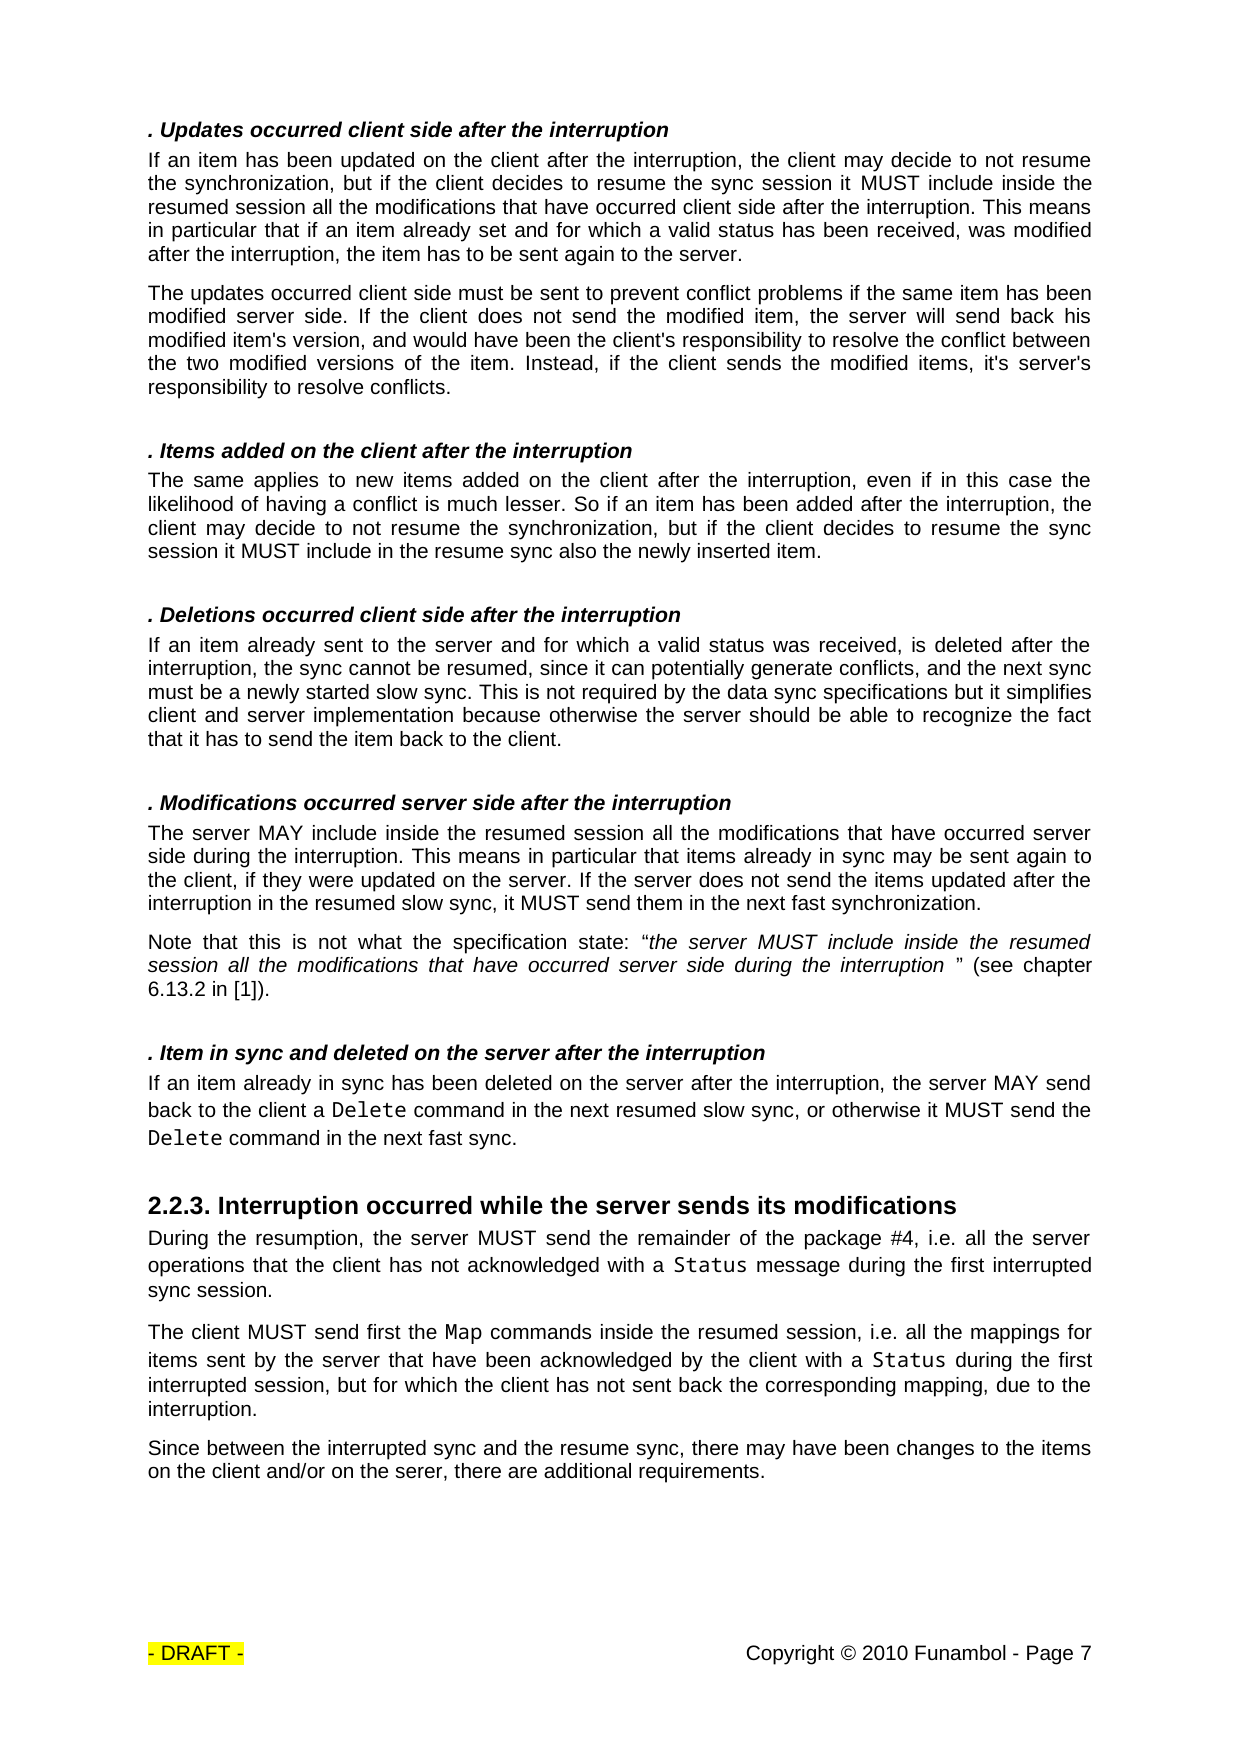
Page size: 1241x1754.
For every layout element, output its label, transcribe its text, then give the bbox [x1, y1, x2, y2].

text During the resumption, the server MUST send the remainder of the package #4, i.e. all the server operations that the client has not acknowledged with a Status message during the first interrupted sync session. [148, 1226, 1093, 1302]
text Note that this is not what the specification state: “the server MUST include inside the resumed session all the modifications that have occurred server side during the interruption ” (see chapter 6.13.2 in [1]). [148, 930, 1093, 1001]
text If an item has been updated on the client after the interruption, the client may decide to not resume the synchronization, but if the client decides to resume the sync session it MUST include inside the resumed session all the modifications that have occurred client side after the interruption. This means in particular that if an item already set and for which a valid status has been received, was modified after the interruption, the item has to be sent again to the server. [148, 148, 1093, 266]
subtitle Item in sync and deleted on the server after the interruption [148, 1041, 1093, 1065]
subtitle Deletions occurred client side after the interruption [148, 603, 1093, 627]
subtitle Interruption occurred while the server sends its modifications [148, 1192, 1093, 1220]
text The updates occurred client side must be sent to prevent conflict problems if the same item has been modified server side. If the client does not send the modified item, the server will send back his modified item's version, and would have been the client's responsibility to resolve the conflict between the two modified versions of the item. Instead, if the client sends the modified items, it's server's responsibility to resolve conflicts. [148, 281, 1093, 399]
text The server MAY include inside the resumed session all the modifications that have occurred server side during the interruption. This means in particular that items already in sync may be sent again to the client, if they were updated on the server. If the server does not send the items updated after the interruption in the resumed slow sync, it MUST send them in the next fast synchronization. [148, 821, 1093, 915]
text If an item already in sync has been deleted on the server after the interruption, the server MAY send back to the client a Delete command in the next resumed slow sync, or otherwise it MUST send the Delete command in the next fast sync. [148, 1071, 1093, 1152]
subtitle Modifications occurred server side after the interruption [148, 791, 1093, 815]
subtitle Updates occurred client side after the interruption [148, 118, 1093, 142]
text If an item already sent to the server and for which a valid status was received, is deleted after the interruption, the sync cannot be resumed, since it can potentially generate conflicts, and the next sync must be a newly started slow sync. This is not required by the data sync specifications but it simplifies client and server implementation because otherwise the server should be able to recognize the fact that it has to send the item back to the client. [148, 633, 1093, 751]
text The client MUST send first the Map commands inside the resumed session, i.e. all the mappings for items sent by the server that have been acknowledged by the client with a Status during the first interrupted session, but for which the client has not sent back the corresponding mapping, due to the interruption. [148, 1317, 1093, 1421]
text Since between the interrupted sync and the resume sync, there may have been changes to the items on the client and/or on the serer, there are additional requirements. [148, 1436, 1093, 1483]
text The same applies to new items added on the client after the interruption, even if in this case the likelihood of having a conflict is much lesser. So if an item has been added after the interruption, the client may decide to not resume the synchronization, but if the client decides to resume the sync session it MUST include in the resume sync also the newly inserted item. [148, 469, 1093, 563]
subtitle Items added on the client after the interruption [148, 439, 1093, 463]
